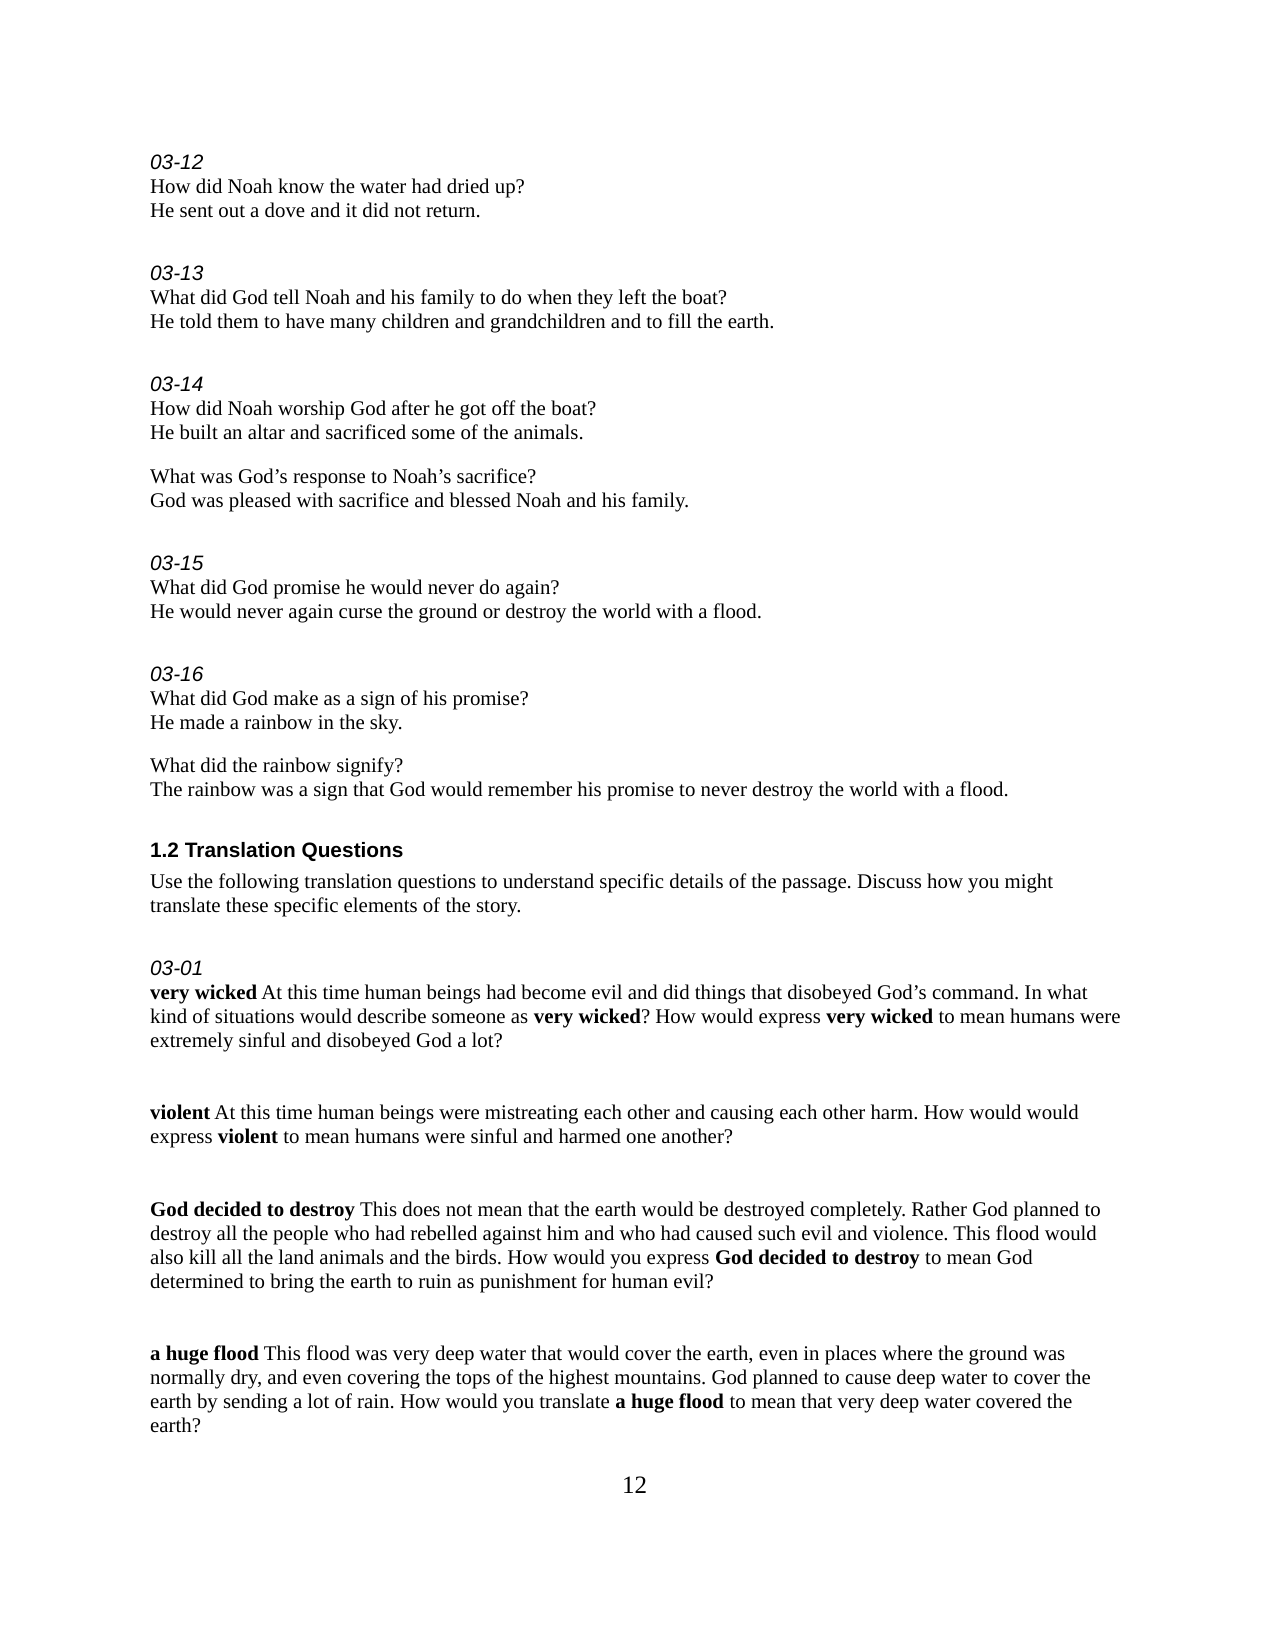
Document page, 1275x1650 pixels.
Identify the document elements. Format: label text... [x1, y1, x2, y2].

text Use the following translation questions to understand specific details of the passage. Discuss how you might translate these specific elements of the story. [150, 869, 1125, 917]
text What did God make as a sign of his promise? He made a rainbow in the sky. [150, 686, 1125, 734]
text What did God promise he would never do again? He would never again curse the ground or destroy the world with a flood. [150, 575, 1125, 623]
text very wicked At this time human beings had become evil and did things that disobeyed God’s command. In what kind of situations would describe someone as very wicked? How would express very wicked to mean humans were extremely sinful and disobeyed God a lot? [150, 980, 1125, 1052]
subtitle 03-15 [150, 551, 1125, 575]
text How did Noah worship God after he got off the boat? He built an altar and sacrificed some of the animals. [150, 396, 1125, 444]
text God decided to destroy This does not mean that the earth would be destroyed completely. Rather God planned to destroy all the people who had rebelled against him and who had caused such evil and violence. This flood would also kill all the land animals and the birds. How would you express God decided to destroy to mean God determined to bring the earth to ruin as punishment for human evil? [150, 1197, 1125, 1293]
text a huge flood This flood was very deep water that would cover the earth, even in places where the ground was normally dry, and even covering the tops of the highest mountains. God planned to cause deep water to cover the earth by sending a lot of rain. How would you translate a huge flood to mean that very deep water covered the earth? [150, 1341, 1125, 1437]
text violent At this time human beings were mistreating each other and causing each other harm. How would would express violent to mean humans were sinful and harmed one another? [150, 1100, 1125, 1148]
subtitle 03-16 [150, 662, 1125, 686]
subtitle 1.2 Translation Questions [150, 837, 1125, 861]
subtitle 03-12 [150, 150, 1125, 174]
text What did God tell Noah and his family to do when they left the boat? He told them to have many children and grandchildren and to fill the earth. [150, 285, 1125, 333]
subtitle 03-14 [150, 372, 1125, 396]
text What did the rainbow signify? The rainbow was a sign that God would remember his promise to never destroy the world with a flood. [150, 753, 1125, 801]
text What was God’s response to Noah’s sacrifice? God was pleased with sacrifice and blessed Noah and his family. [150, 464, 1125, 512]
subtitle 03-01 [150, 956, 1125, 980]
subtitle 03-13 [150, 261, 1125, 285]
text How did Noah know the water had dried up? He sent out a dove and it did not return. [150, 174, 1125, 222]
